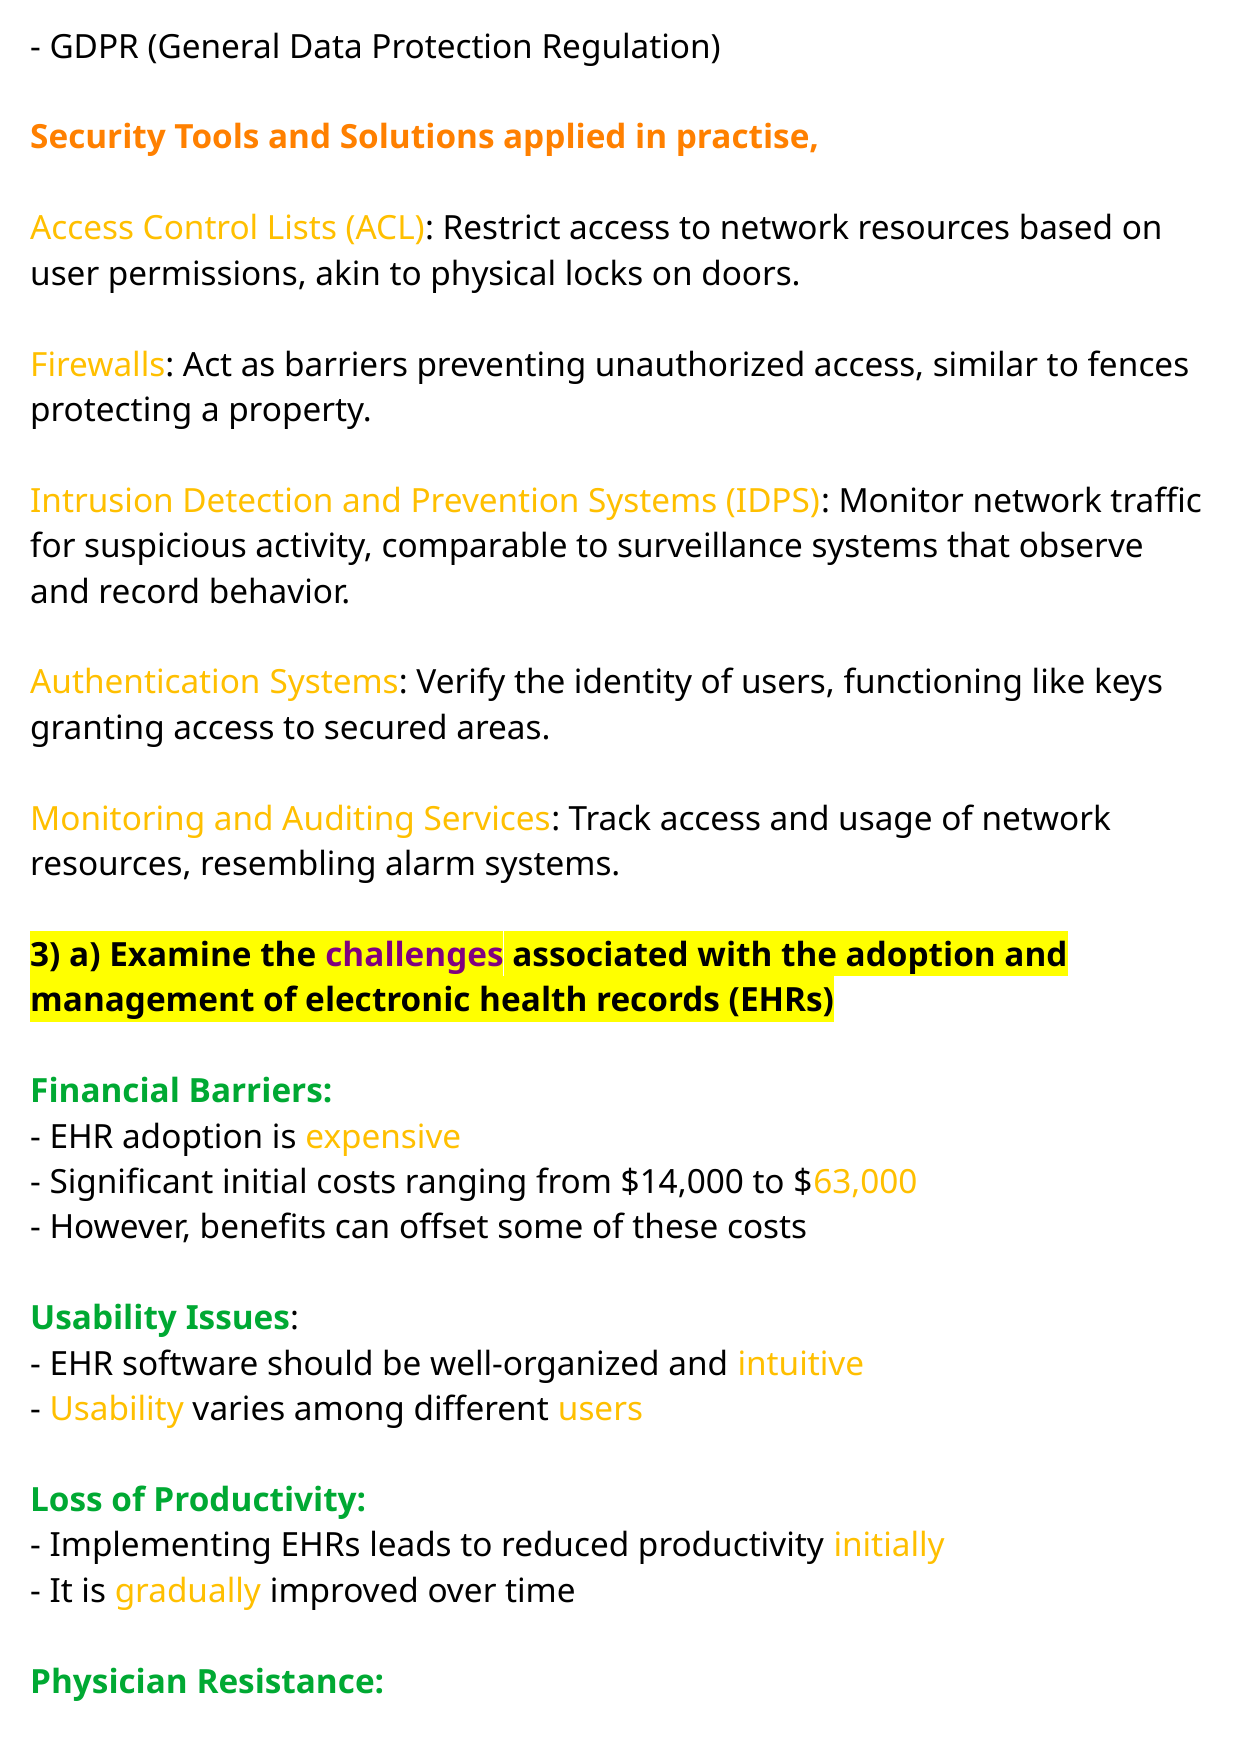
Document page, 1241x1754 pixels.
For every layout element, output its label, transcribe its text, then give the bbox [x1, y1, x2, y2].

subtitle - Usability varies among different users [30, 1385, 1211, 1430]
subtitle Intrusion Detection and Prevention Systems (IDPS): Monitor network traffic for suspicious activity, comparable to surveillance systems that observe and record behavior. [30, 477, 1211, 658]
subtitle - EHR software should be well-organized and intuitive [30, 1339, 1211, 1385]
subtitle - GDPR (General Data Protection Regulation) Security Tools and Solutions applied in practise, [30, 22, 1211, 204]
subtitle 3) a) Examine the challenges associated with the adoption and management of electronic health records (EHRs) [30, 931, 1211, 1022]
subtitle Financial Barriers: [30, 1067, 1211, 1112]
subtitle Authentication Systems: Verify the identity of users, functioning like keys granting access to secured areas. [30, 658, 1211, 794]
subtitle Monitoring and Auditing Services: Track access and usage of network resources, resembling alarm systems. [30, 794, 1211, 885]
subtitle - EHR adoption is expensive [30, 1112, 1211, 1158]
subtitle - Significant initial costs ranging from $14,000 to $63,000 [30, 1158, 1211, 1203]
subtitle - Implementing EHRs leads to reduced productivity initially [30, 1521, 1211, 1567]
subtitle - However, benefits can offset some of these costs [30, 1203, 1211, 1249]
subtitle Access Control Lists (ACL): Restrict access to network resources based on user permissions, akin to physical locks on doors. [30, 204, 1211, 340]
subtitle Firewalls: Act as barriers preventing unauthorized access, similar to fences protecting a property. [30, 340, 1211, 477]
subtitle - It is gradually improved over time [30, 1567, 1211, 1612]
subtitle Usability Issues: [30, 1294, 1211, 1339]
subtitle Physician Resistance: [30, 1657, 1211, 1703]
subtitle Loss of Productivity: [30, 1476, 1211, 1521]
